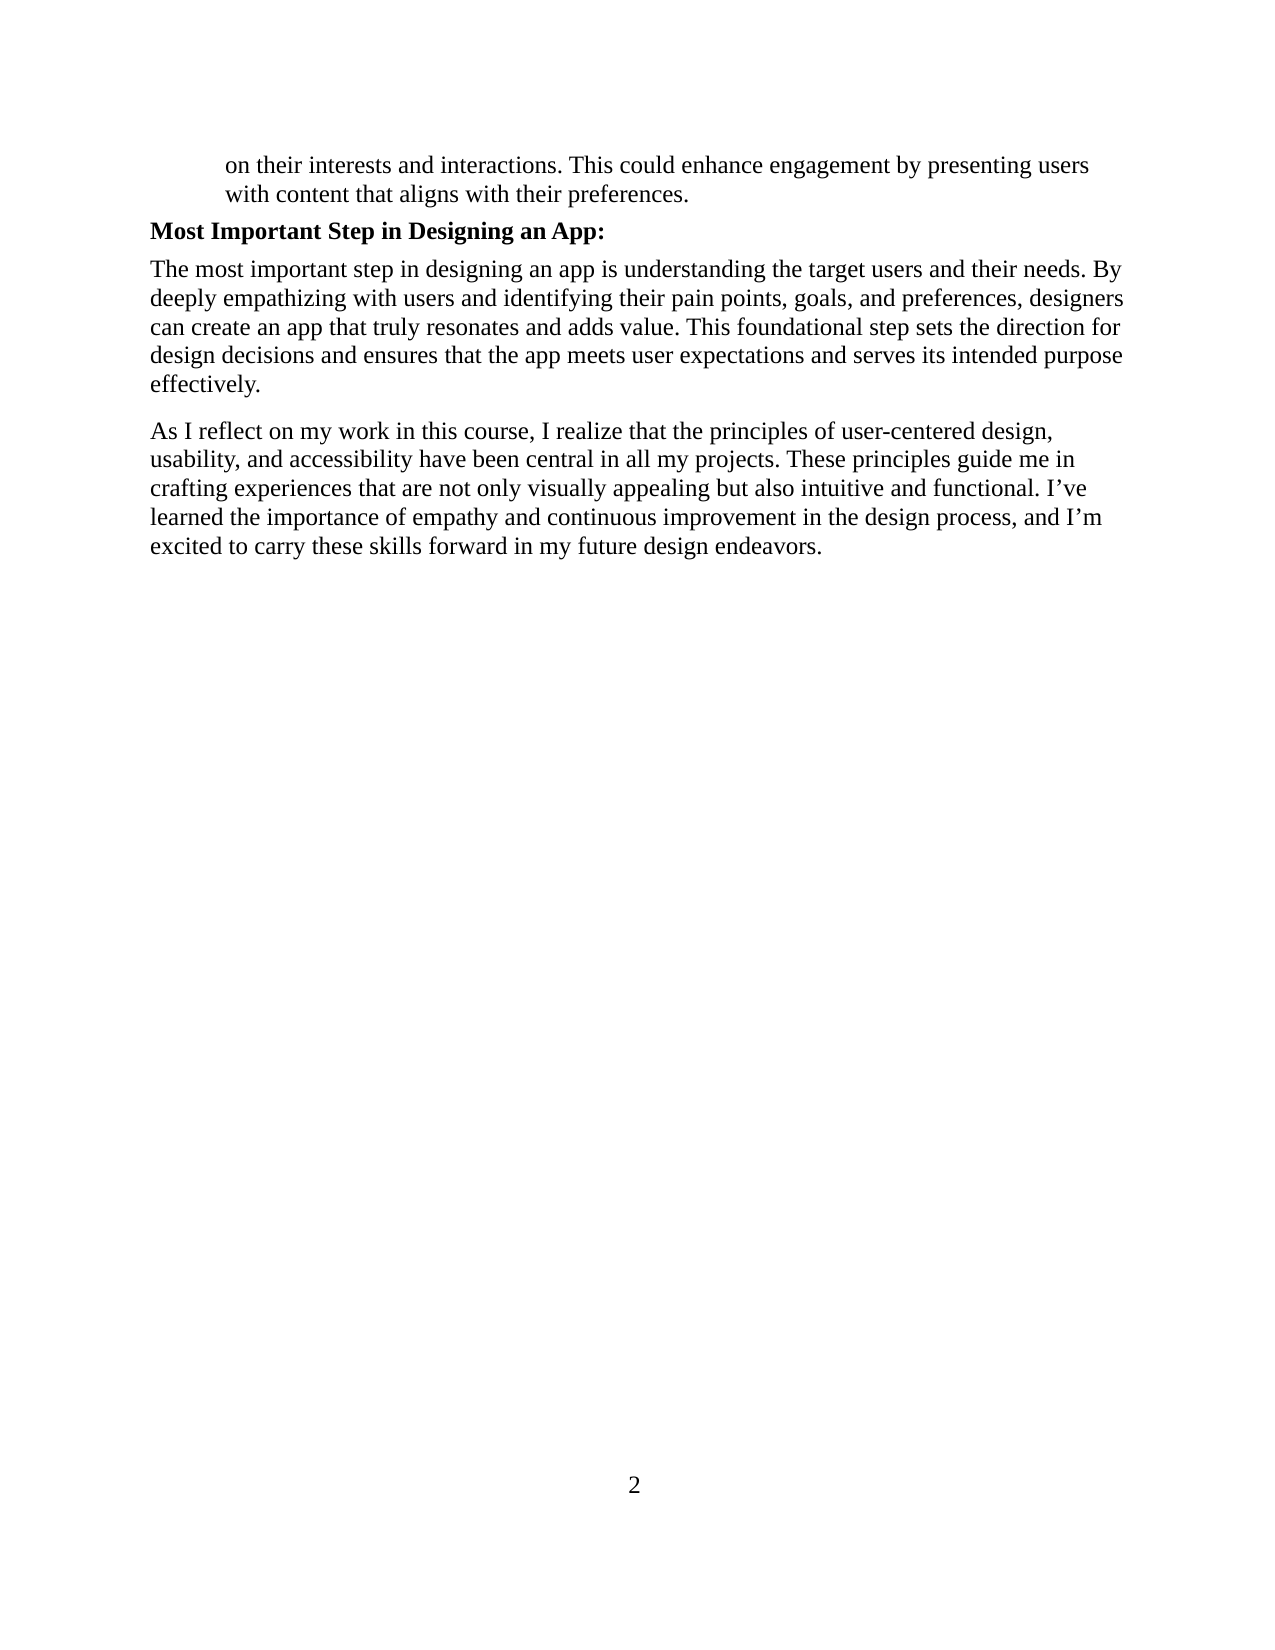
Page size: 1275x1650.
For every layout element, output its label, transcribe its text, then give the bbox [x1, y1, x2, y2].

text The most important step in designing an app is understanding the target users and their needs. By deeply empathizing with users and identifying their pain points, goals, and preferences, designers can create an app that truly resonates and adds value. This foundational step sets the direction for design decisions and ensures that the app meets user expectations and serves its intended purpose effectively. [150, 254, 1125, 398]
list on their interests and interactions. This could enhance engagement by presenting users with content that aligns with their preferences. [187, 150, 1125, 207]
text As I reflect on my work in this course, I realize that the principles of user-centered design, usability, and accessibility have been central in all my projects. These principles guide me in crafting experiences that are not only visually appealing but also intuitive and functional. I’ve learned the importance of empathy and continuous improvement in the design process, and I’m excited to carry these skills forward in my future design endeavors. [150, 416, 1125, 559]
text Most Important Step in Designing an App: [150, 216, 1125, 245]
